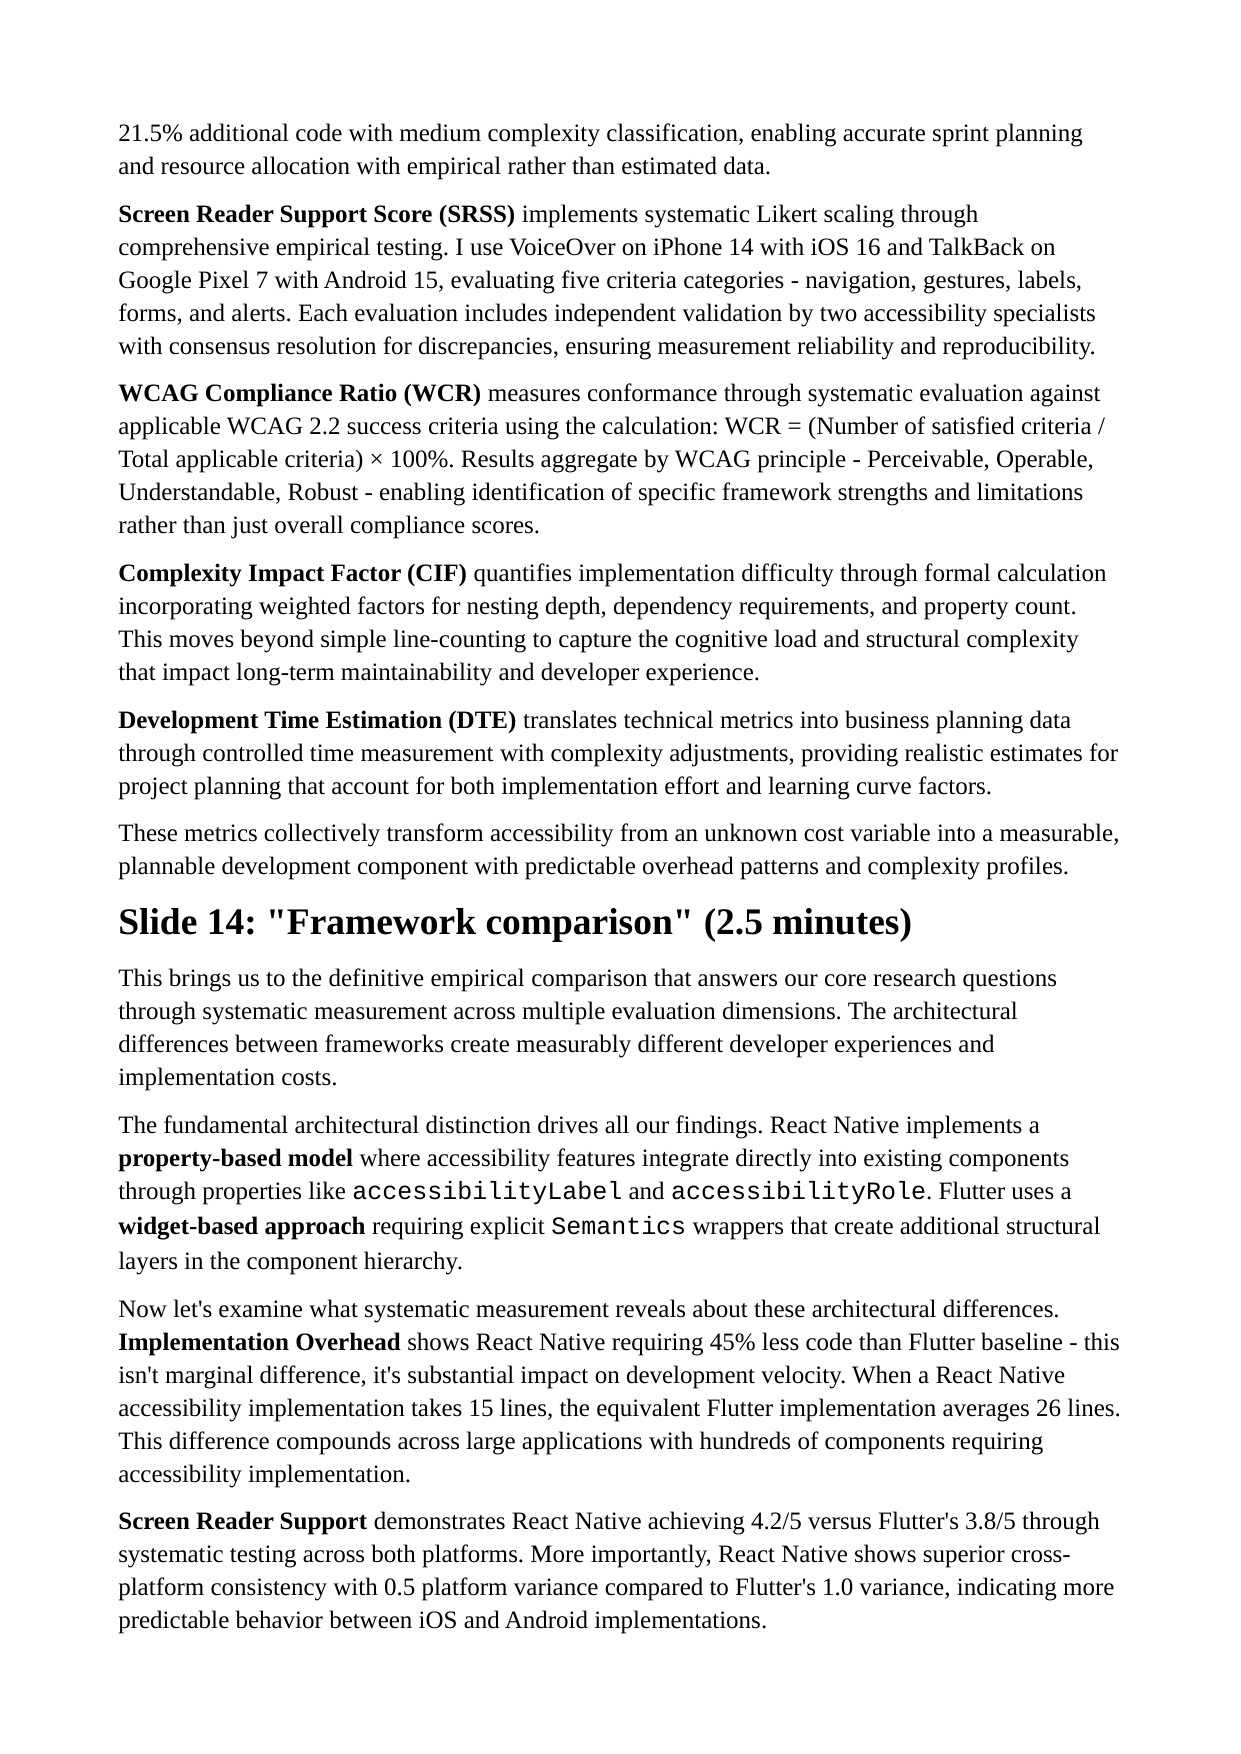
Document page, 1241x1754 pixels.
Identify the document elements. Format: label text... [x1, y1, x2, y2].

text Development Time Estimation (DTE) translates technical metrics into business planning data through controlled time measurement with complexity adjustments, providing realistic estimates for project planning that account for both implementation effort and learning curve factors. [118, 705, 1122, 799]
text Complexity Impact Factor (CIF) quantifies implementation difficulty through formal calculation incorporating weighted factors for nesting depth, dependency requirements, and property count. This moves beyond simple line-counting to capture the cognitive load and structural complexity that impact long-term maintainability and developer experience. [118, 558, 1122, 686]
text 21.5% additional code with medium complexity classification, enabling accurate sprint planning and resource allocation with empirical rather than estimated data. [118, 118, 1122, 180]
text The fundamental architectural distinction drives all our findings. React Native implements a property-based model where accessibility features integrate directly into existing components through properties like accessibilityLabel and accessibilityRole. Flutter uses a widget-based approach requiring explicit Semantics wrappers that create additional structural layers in the component hierarchy. [118, 1110, 1122, 1275]
text Screen Reader Support Score (SRSS) implements systematic Likert scaling through comprehensive empirical testing. I use VoiceOver on iPhone 14 with iOS 16 and TalkBack on Google Pixel 7 with Android 15, evaluating five criteria categories - navigation, gestures, labels, forms, and alerts. Each evaluation includes independent validation by two accessibility specialists with consensus resolution for discrepancies, ensuring measurement reliability and reproducibility. [118, 199, 1122, 359]
text Screen Reader Support demonstrates React Native achieving 4.2/5 versus Flutter's 3.8/5 through systematic testing across both platforms. More importantly, React Native shows superior cross-platform consistency with 0.5 platform variance compared to Flutter's 1.0 variance, indicating more predictable behavior between iOS and Android implementations. [118, 1506, 1122, 1634]
text This brings us to the definitive empirical comparison that answers our core research questions through systematic measurement across multiple evaluation dimensions. The architectural differences between frameworks create measurably different developer experiences and implementation costs. [118, 963, 1122, 1091]
subtitle Slide 14: "Framework comparison" (2.5 minutes) [118, 899, 1122, 942]
text Now let's examine what systematic measurement reveals about these architectural differences. Implementation Overhead shows React Native requiring 45% less code than Flutter baseline - this isn't marginal difference, it's substantial impact on development velocity. When a React Native accessibility implementation takes 15 lines, the equivalent Flutter implementation averages 26 lines. This difference compounds across large applications with hundreds of components requiring accessibility implementation. [118, 1294, 1122, 1488]
text These metrics collectively transform accessibility from an unknown cost variable into a measurable, plannable development component with predictable overhead patterns and complexity profiles. [118, 818, 1122, 880]
text WCAG Compliance Ratio (WCR) measures conformance through systematic evaluation against applicable WCAG 2.2 success criteria using the calculation: WCR = (Number of satisfied criteria / Total applicable criteria) × 100%. Results aggregate by WCAG principle - Perceivable, Operable, Understandable, Robust - enabling identification of specific framework strengths and limitations rather than just overall compliance scores. [118, 378, 1122, 539]
